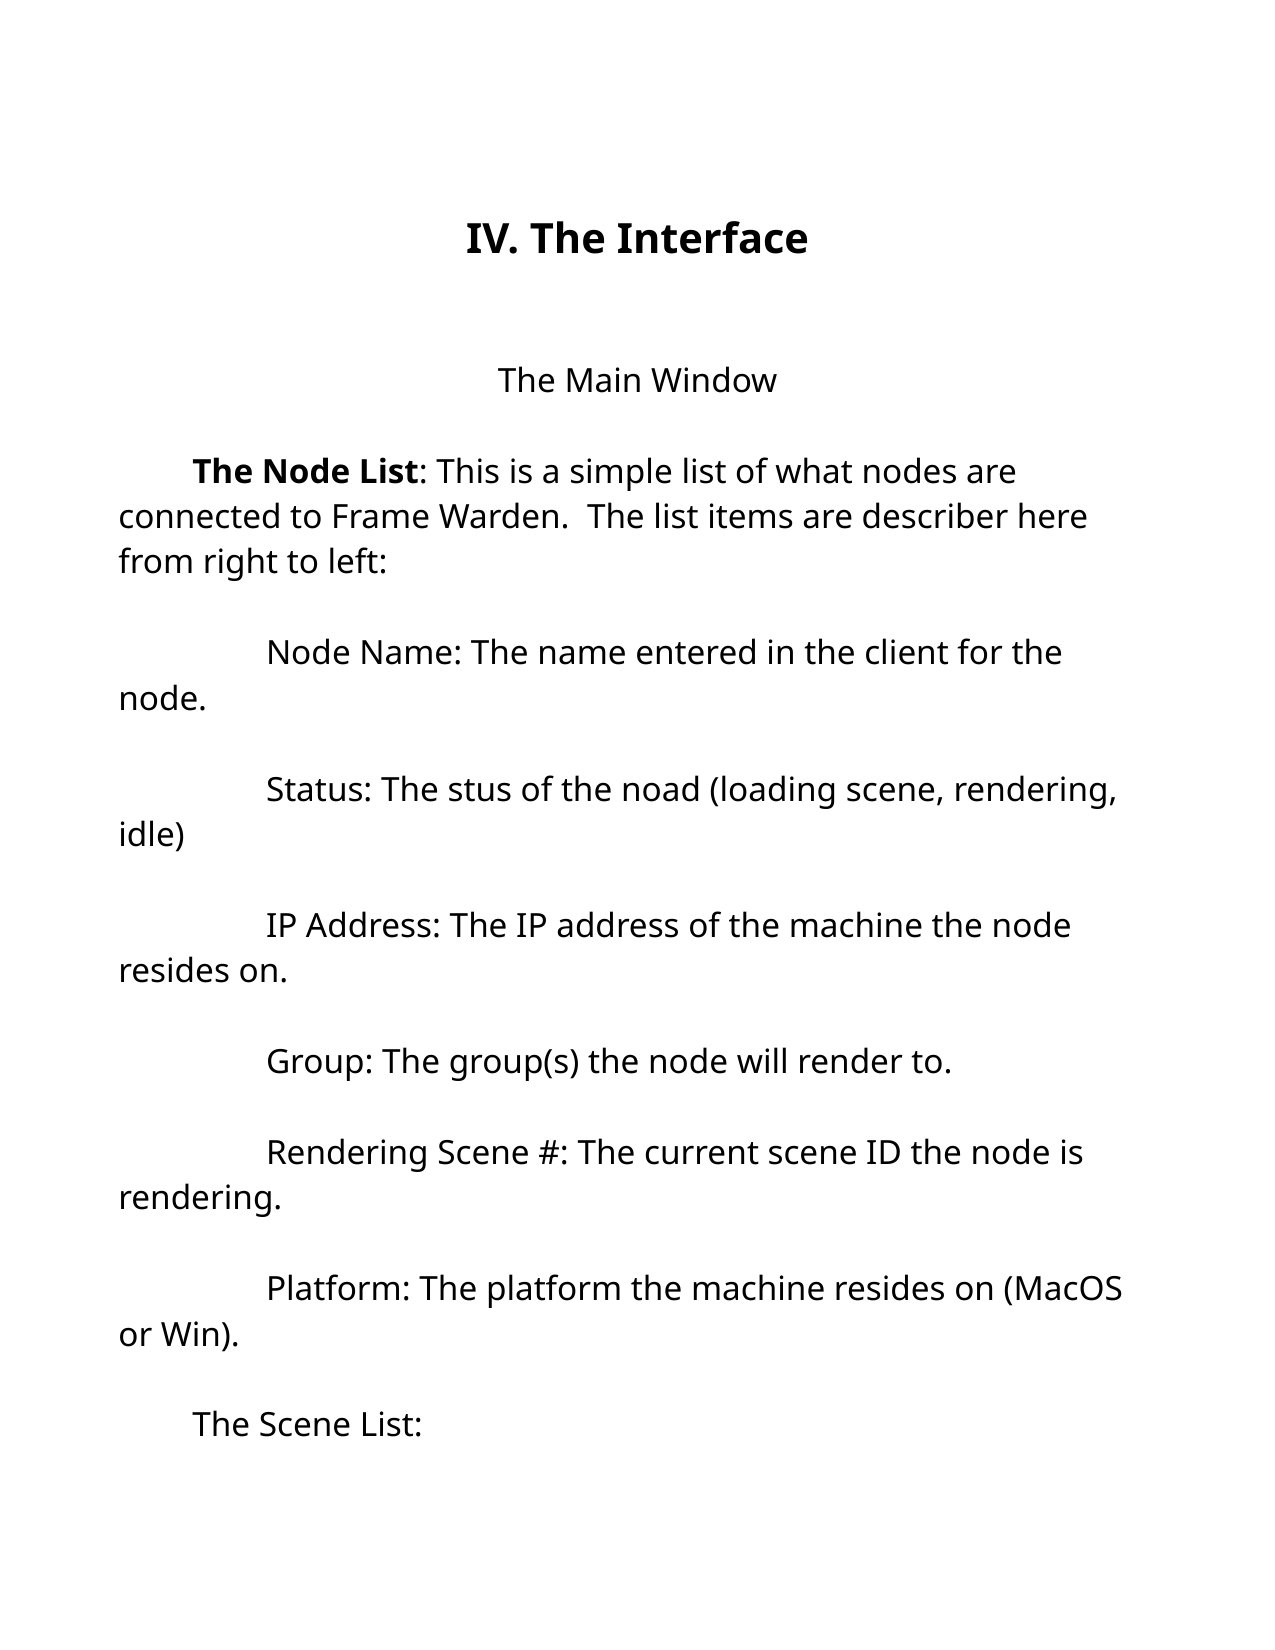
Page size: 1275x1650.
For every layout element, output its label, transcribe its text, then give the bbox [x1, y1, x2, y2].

text Group: The group(s) the node will render to. [118, 1038, 1157, 1083]
text The Main Window [118, 357, 1157, 402]
text IV. The Interface [118, 209, 1157, 266]
text Status: The stus of the noad (loading scene, rendering, idle) [118, 765, 1157, 856]
text Platform: The platform the machine resides on (MacOS or Win). [118, 1265, 1157, 1356]
text Rendering Scene #: The current scene ID the node is rendering. [118, 1129, 1157, 1219]
text IP Address: The IP address of the machine the node resides on. [118, 902, 1157, 992]
text Node Name: The name entered in the client for the node. [118, 629, 1157, 720]
text The Scene List: [118, 1401, 1157, 1447]
text The Node List: This is a simple list of what nodes are connected to Frame Warden. The list items are describer here from right to left: [118, 447, 1157, 584]
